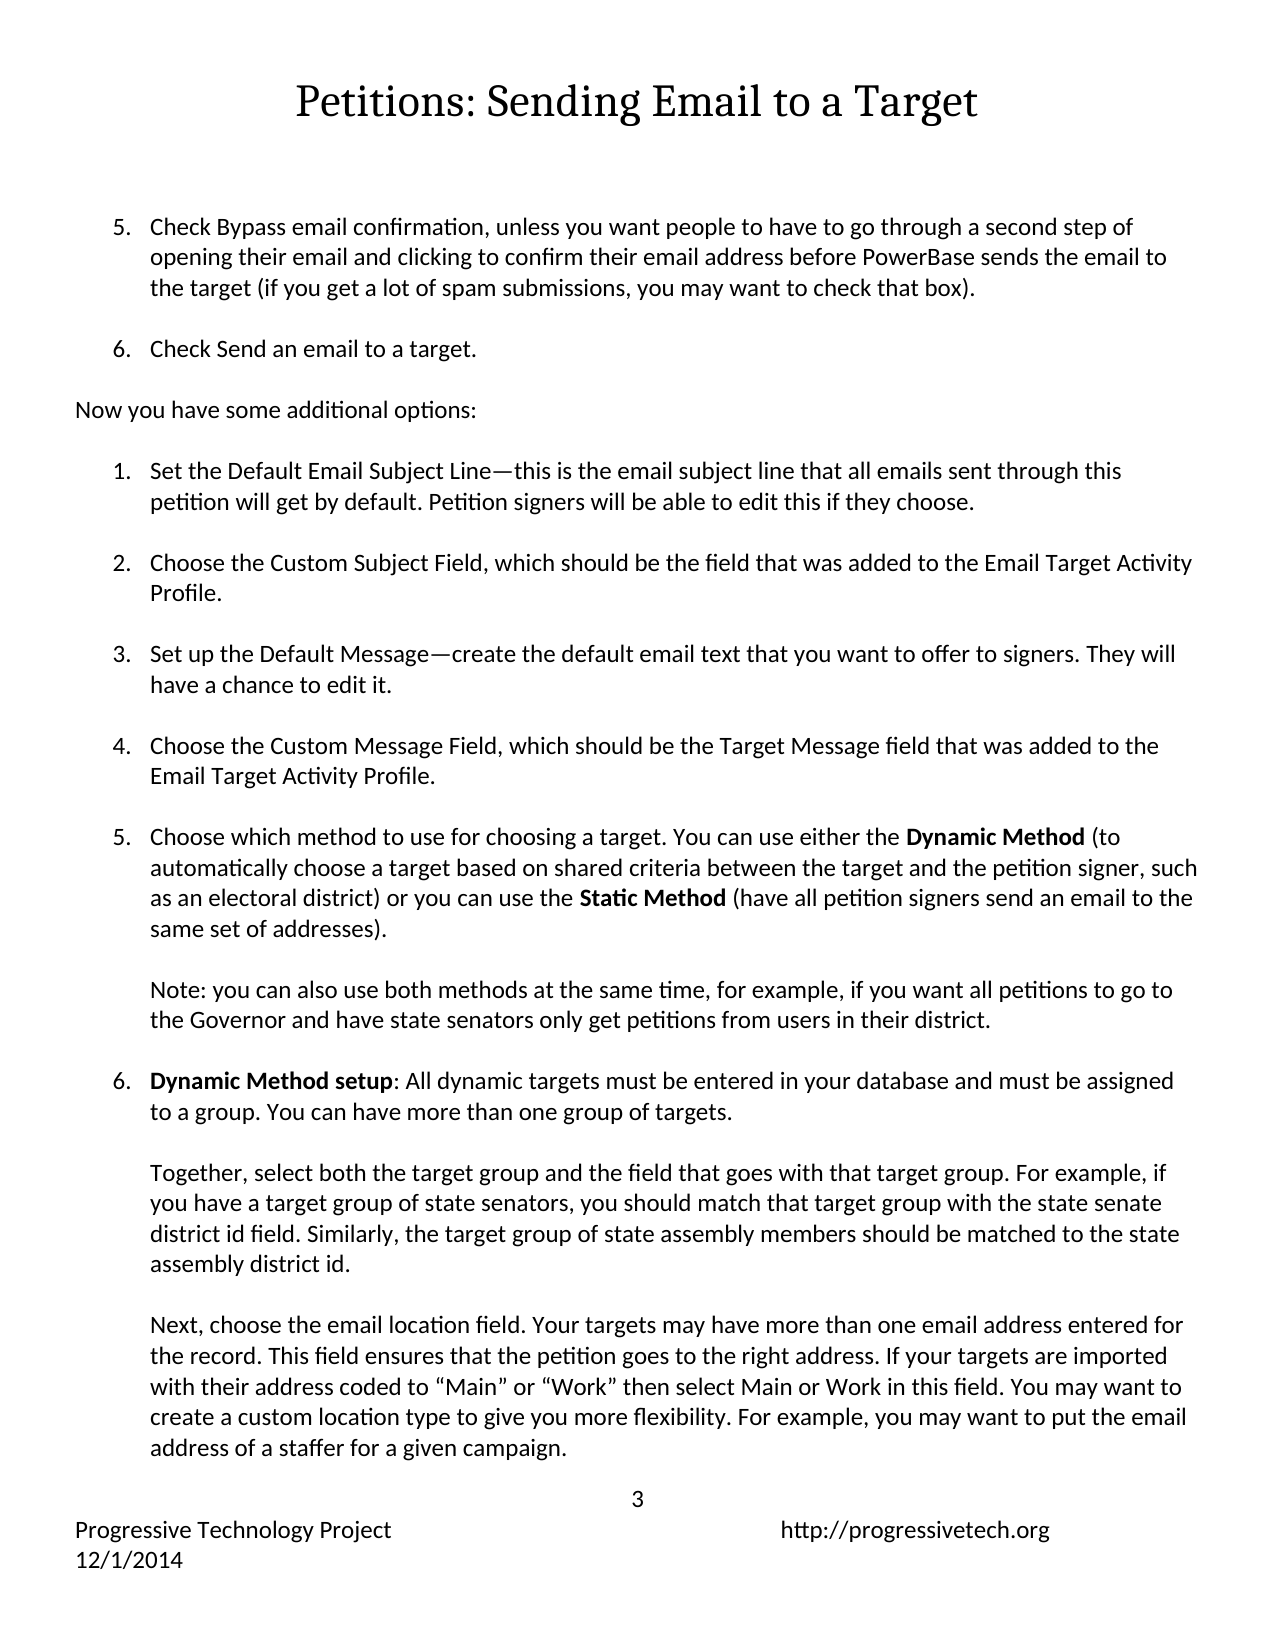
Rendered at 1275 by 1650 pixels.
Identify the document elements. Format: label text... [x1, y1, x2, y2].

list Check Bypass email confirmation, unless you want people to have to go through a second step of opening their email and clicking to confirm their email address before PowerBase sends the email to the target (if you get a lot of spam submissions, you may want to check that box). [112, 211, 1200, 302]
list Set up the Default Message—create the default email text that you want to offer to signers. They will have a chance to edit it. [112, 638, 1200, 699]
list Choose which method to use for choosing a target. You can use either the Dynamic Method (to automatically choose a target based on shared criteria between the target and the petition signer, such as an electoral district) or you can use the Static Method (have all petition signers send an email to the same set of addresses). [112, 821, 1200, 943]
list Next, choose the email location field. Your targets may have more than one email address entered for the record. This field ensures that the petition goes to the right address. If your targets are imported with their address coded to “Main” or “Work” then select Main or Work in this field. You may want to create a custom location type to give you more flexibility. For example, you may want to put the email address of a staffer for a given campaign. [150, 1310, 1200, 1462]
list Set the Default Email Subject Line—this is the email subject line that all emails sent through this petition will get by default. Petition signers will be able to edit this if they choose. [112, 455, 1200, 516]
text Now you have some additional options: [75, 394, 1200, 424]
list Choose the Custom Message Field, which should be the Target Message field that was added to the Email Target Activity Profile. [112, 730, 1200, 791]
list Check Send an email to a target. [112, 333, 1200, 363]
list Choose the Custom Subject Field, which should be the field that was added to the Email Target Activity Profile. [112, 547, 1200, 608]
list Together, select both the target group and the field that goes with that target group. For example, if you have a target group of state senators, you should match that target group with the state senate district id field. Similarly, the target group of state assembly members should be matched to the state assembly district id. [112, 1157, 1200, 1279]
list Note: you can also use both methods at the same time, for example, if you want all petitions to go to the Governor and have state senators only get petitions from users in their district. [112, 974, 1200, 1035]
list Dynamic Method setup: All dynamic targets must be entered in your database and must be assigned to a group. You can have more than one group of targets. [112, 1066, 1200, 1127]
